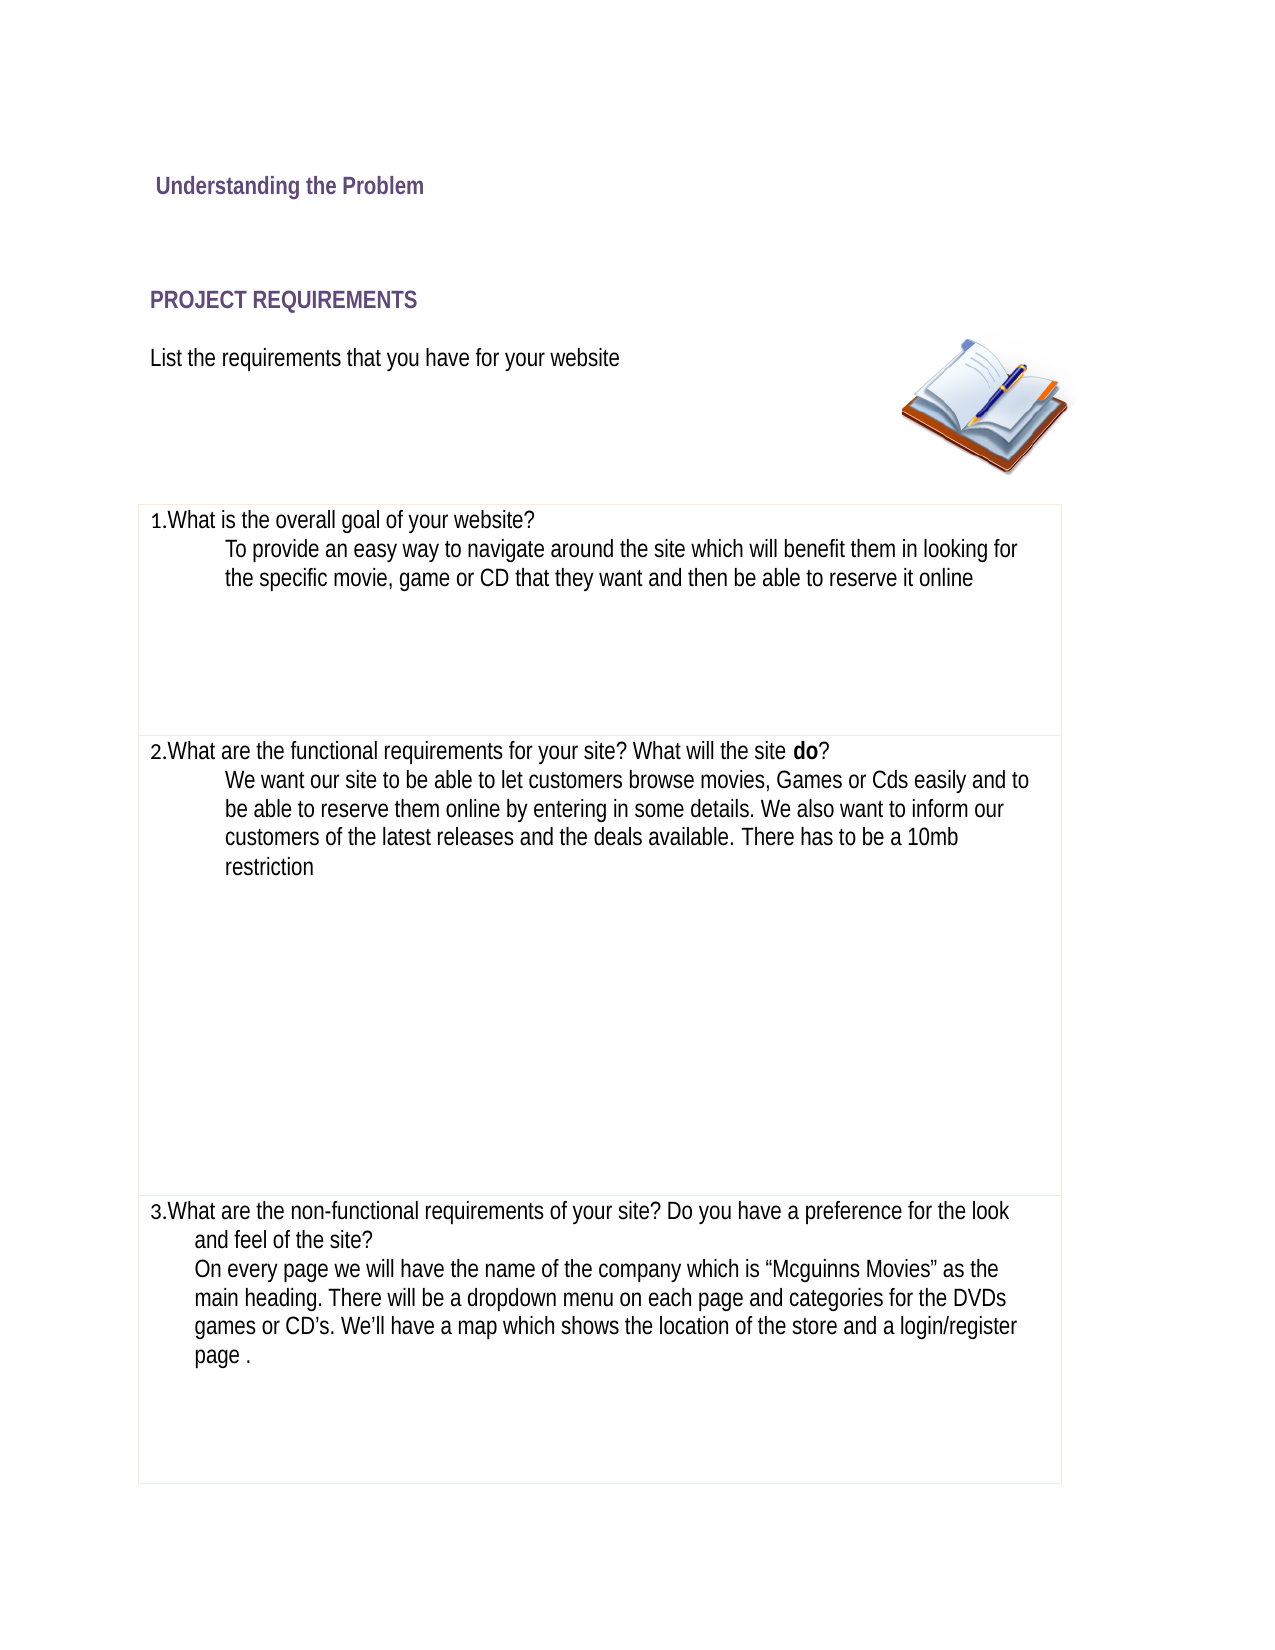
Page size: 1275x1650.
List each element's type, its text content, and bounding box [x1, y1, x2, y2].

table_header What is the overall goal of your website? To provide an easy way to navigate around the site which will benefit them in looking for the specific movie, game or CD that they want and then be able to reserve it online [139, 505, 1061, 735]
text [982, 343, 1125, 371]
table_cell What are the non-functional requirements of your site? Do you have a preference for the look and feel of the site? On every page we will have the name of the company which is “Mcguinns Movies” as the main heading. There will be a dropdown menu on each page and categories for the DVDs games or CD’s. We’ll have a map which shows the location of the store and a login/register page . [139, 1196, 1061, 1483]
table_cell What are the functional requirements for your site? What will the site do? We want our site to be able to let customers browse movies, Games or Cds easily and to be able to reserve them online by entering in some details. We also want to inform our customers of the latest releases and the deals available. There has to be a 10mb restriction e [139, 736, 1061, 1195]
subtitle Understanding the Problem [150, 171, 1125, 199]
text List the requirements that you have for your website [150, 343, 962, 371]
subtitle [992, 351, 1048, 371]
text Project requirements [150, 286, 1125, 314]
